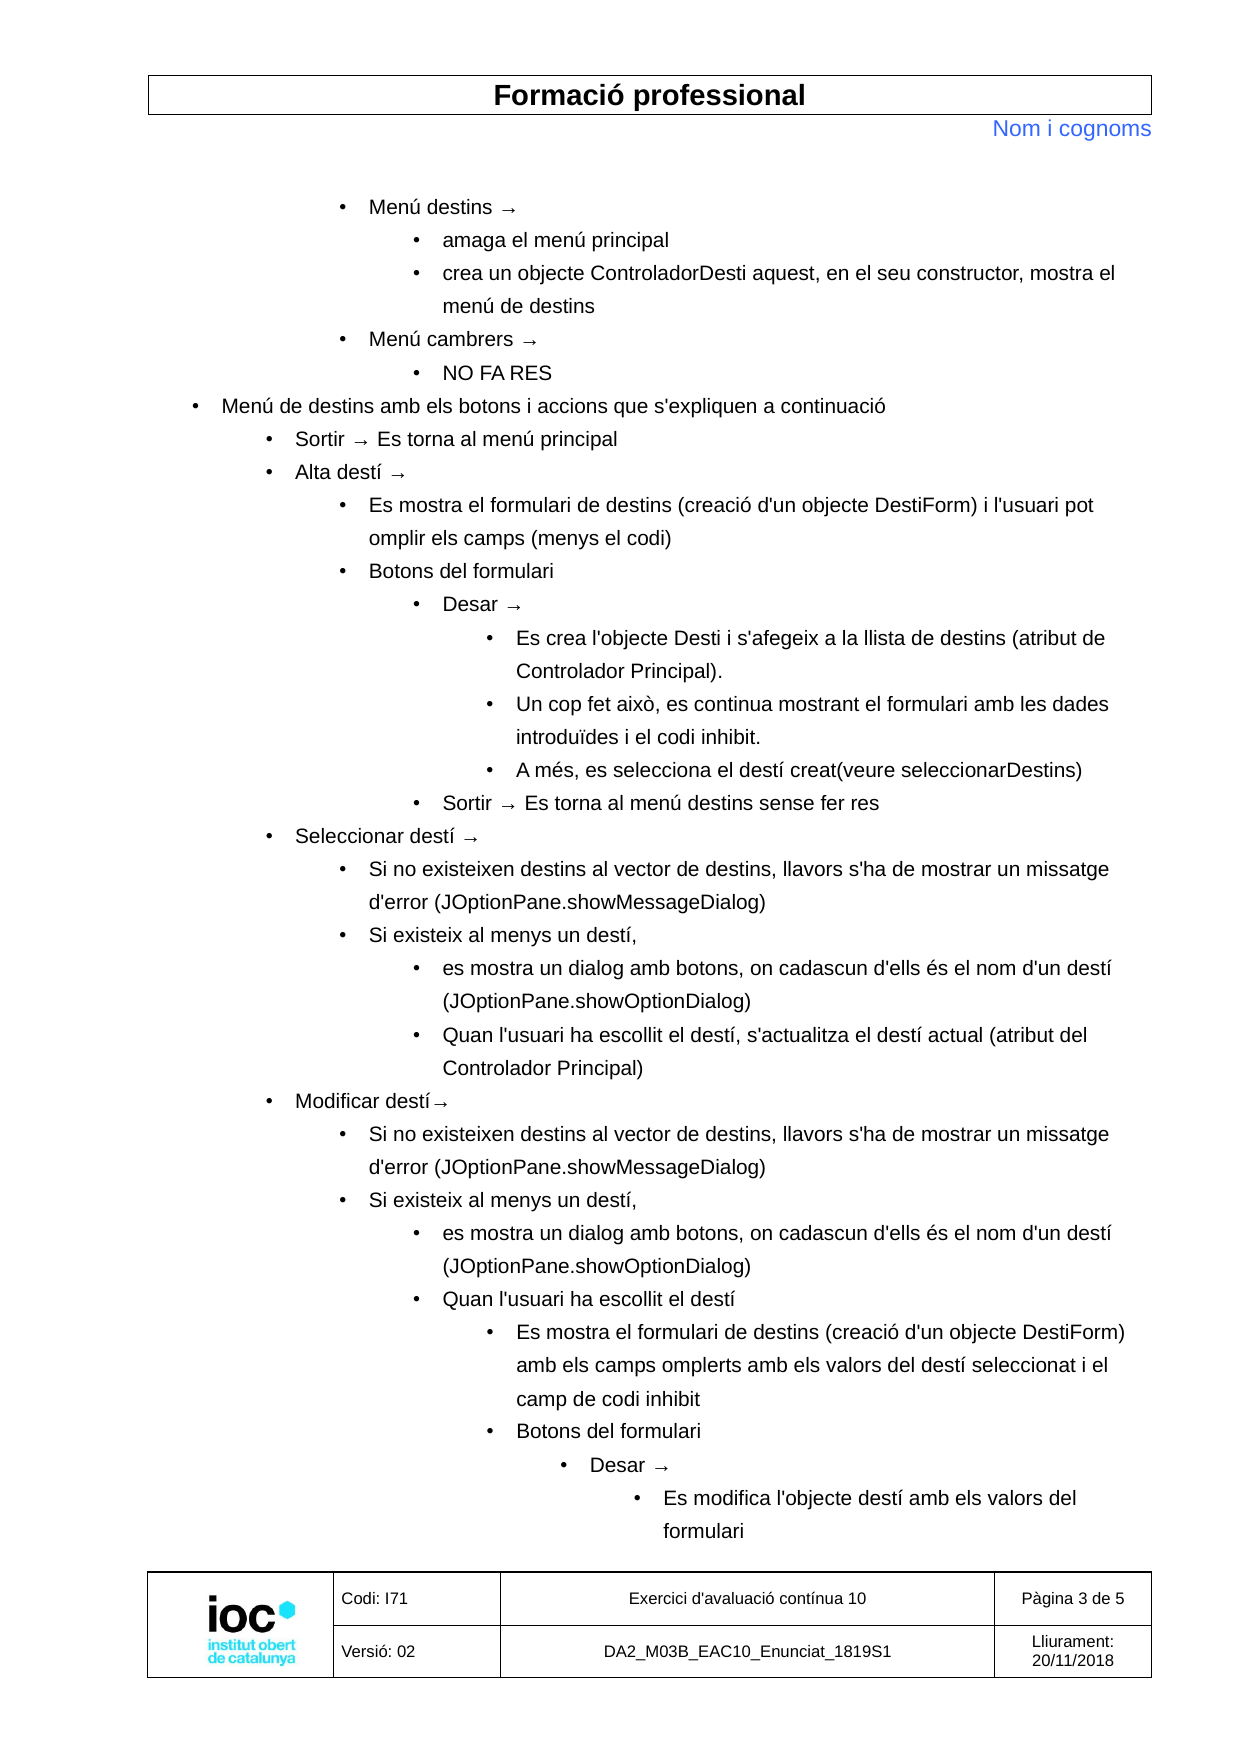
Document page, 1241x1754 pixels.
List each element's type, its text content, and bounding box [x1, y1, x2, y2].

list Es mostra el formulari de destins (creació d'un objecte DestiForm) amb els camps omplerts amb els valors del destí seleccionat i el camp de codi inhibit [486, 1320, 1151, 1410]
list Sortir → Es torna al menú destins sense fer res [413, 791, 1151, 815]
list Menú cambrers → [339, 327, 1151, 351]
list Botons del formulari [486, 1419, 1151, 1443]
list Menú de destins amb els botons i accions que s'expliquen a continuació [192, 393, 1151, 418]
list amaga el menú principal [413, 228, 1151, 252]
list Si existeix al menys un destí, [339, 923, 1151, 947]
list Menú destins → [339, 195, 1151, 219]
list Si existeix al menys un destí, [339, 1188, 1151, 1212]
list Modificar destí→ [266, 1088, 1151, 1113]
list Seleccionar destí → [266, 824, 1151, 848]
list Desar → [413, 592, 1151, 616]
list Si no existeixen destins al vector de destins, llavors s'ha de mostrar un missatge d'error (JOptionPane.showMessageDialog) [339, 857, 1151, 914]
list Alta destí → [266, 460, 1151, 484]
list Quan l'usuari ha escollit el destí [413, 1287, 1151, 1311]
list crea un objecte ControladorDesti aquest, en el seu constructor, mostra el menú de destins [413, 261, 1151, 318]
list Es mostra el formulari de destins (creació d'un objecte DestiForm) i l'usuari pot omplir els camps (menys el codi) [339, 493, 1151, 550]
list es mostra un dialog amb botons, on cadascun d'ells és el nom d'un destí (JOptionPane.showOptionDialog) [413, 1221, 1151, 1278]
list NO FA RES [413, 360, 1151, 384]
list Botons del formulari [339, 559, 1151, 583]
list A més, es selecciona el destí creat(veure seleccionarDestins) [486, 758, 1151, 782]
picture [195, 1581, 309, 1677]
list Desar → [560, 1452, 1151, 1477]
list Un cop fet això, es continua mostrant el formulari amb les dades introduïdes i el codi inhibit. [486, 691, 1151, 748]
list Si no existeixen destins al vector de destins, llavors s'ha de mostrar un missatge d'error (JOptionPane.showMessageDialog) [339, 1122, 1151, 1179]
list Es modifica l'objecte destí amb els valors del formulari [633, 1486, 1151, 1543]
list Es crea l'objecte Desti i s'afegeix a la llista de destins (atribut de Controlador Principal). [486, 625, 1151, 682]
list Sortir → Es torna al menú principal [266, 427, 1151, 451]
list Quan l'usuari ha escollit el destí, s'actualitza el destí actual (atribut del Controlador Principal) [413, 1022, 1151, 1079]
list es mostra un dialog amb botons, on cadascun d'ells és el nom d'un destí (JOptionPane.showOptionDialog) [413, 956, 1151, 1013]
